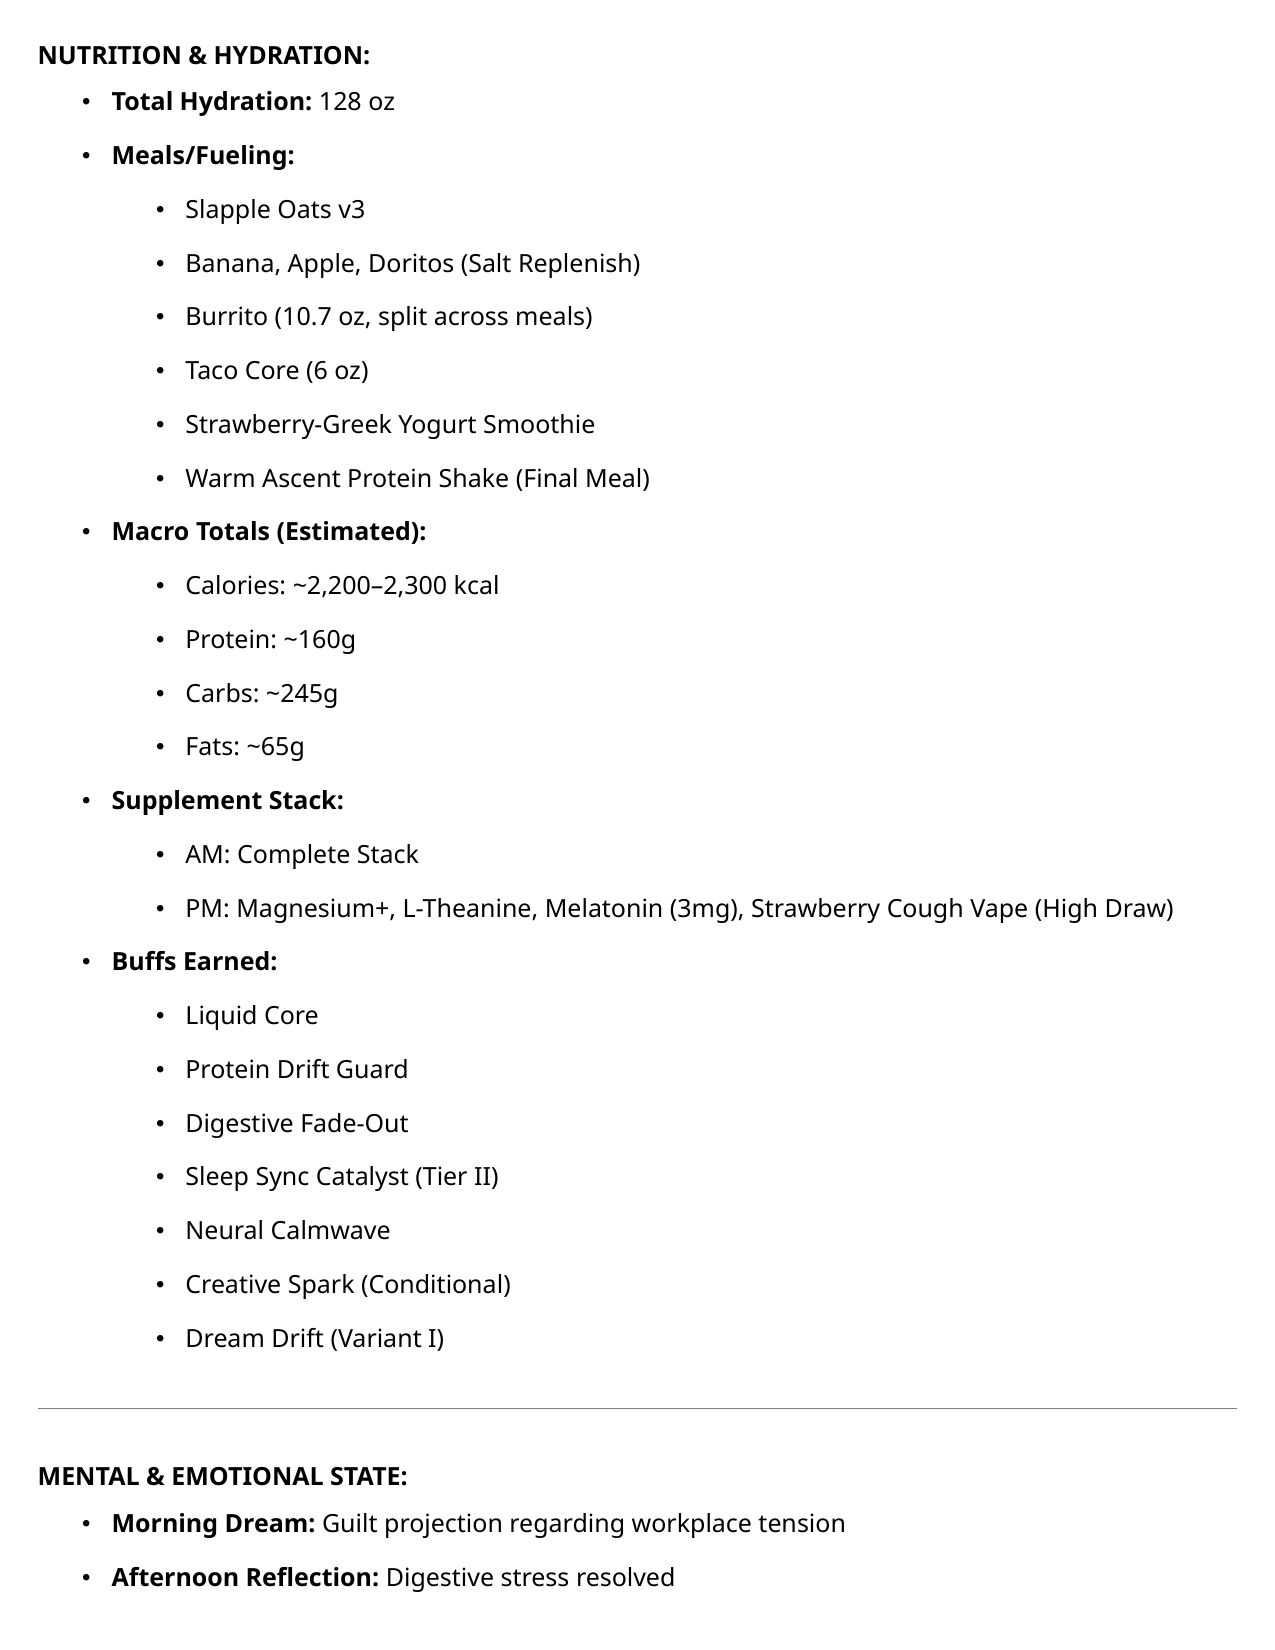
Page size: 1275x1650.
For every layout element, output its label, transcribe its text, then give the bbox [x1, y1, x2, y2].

subtitle NUTRITION & HYDRATION: [37, 37, 1237, 72]
list Protein: ~160g [156, 622, 1237, 656]
list AM: Complete Stack [156, 837, 1237, 871]
list Strawberry-Greek Yogurt Smoothie [156, 407, 1237, 441]
list Protein Drift Guard [156, 1052, 1237, 1086]
list Liquid Core [156, 998, 1237, 1032]
list Buffs Earned: [82, 944, 1237, 978]
list Creative Spark (Conditional) [156, 1267, 1237, 1301]
list Dream Drift (Variant I) [156, 1320, 1237, 1354]
list Calories: ~2,200–2,300 kcal [156, 568, 1237, 602]
list Morning Dream: Guilt projection regarding workplace tension [82, 1505, 1237, 1539]
list Macro Totals (Estimated): [82, 514, 1237, 548]
list Slapple Oats v3 [156, 192, 1237, 226]
list Digestive Fade-Out [156, 1105, 1237, 1139]
list Total Hydration: 128 oz [82, 84, 1237, 118]
list Afternoon Reflection: Digestive stress resolved [82, 1559, 1237, 1593]
list Meals/Fueling: [82, 138, 1237, 172]
list Carbs: ~245g [156, 675, 1237, 709]
list Neural Calmwave [156, 1213, 1237, 1247]
list Taco Core (6 oz) [156, 353, 1237, 387]
list PM: Magnesium+, L-Theanine, Melatonin (3mg), Strawberry Cough Vape (High Draw) [156, 890, 1237, 924]
subtitle MENTAL & EMOTIONAL STATE: [37, 1459, 1237, 1493]
list Supplement Stack: [82, 783, 1237, 817]
list Burrito (10.7 oz, split across meals) [156, 299, 1237, 333]
list Warm Ascent Protein Shake (Final Meal) [156, 460, 1237, 494]
list Sleep Sync Catalyst (Tier II) [156, 1159, 1237, 1193]
list Fats: ~65g [156, 729, 1237, 763]
list Banana, Apple, Doritos (Salt Replenish) [156, 245, 1237, 279]
